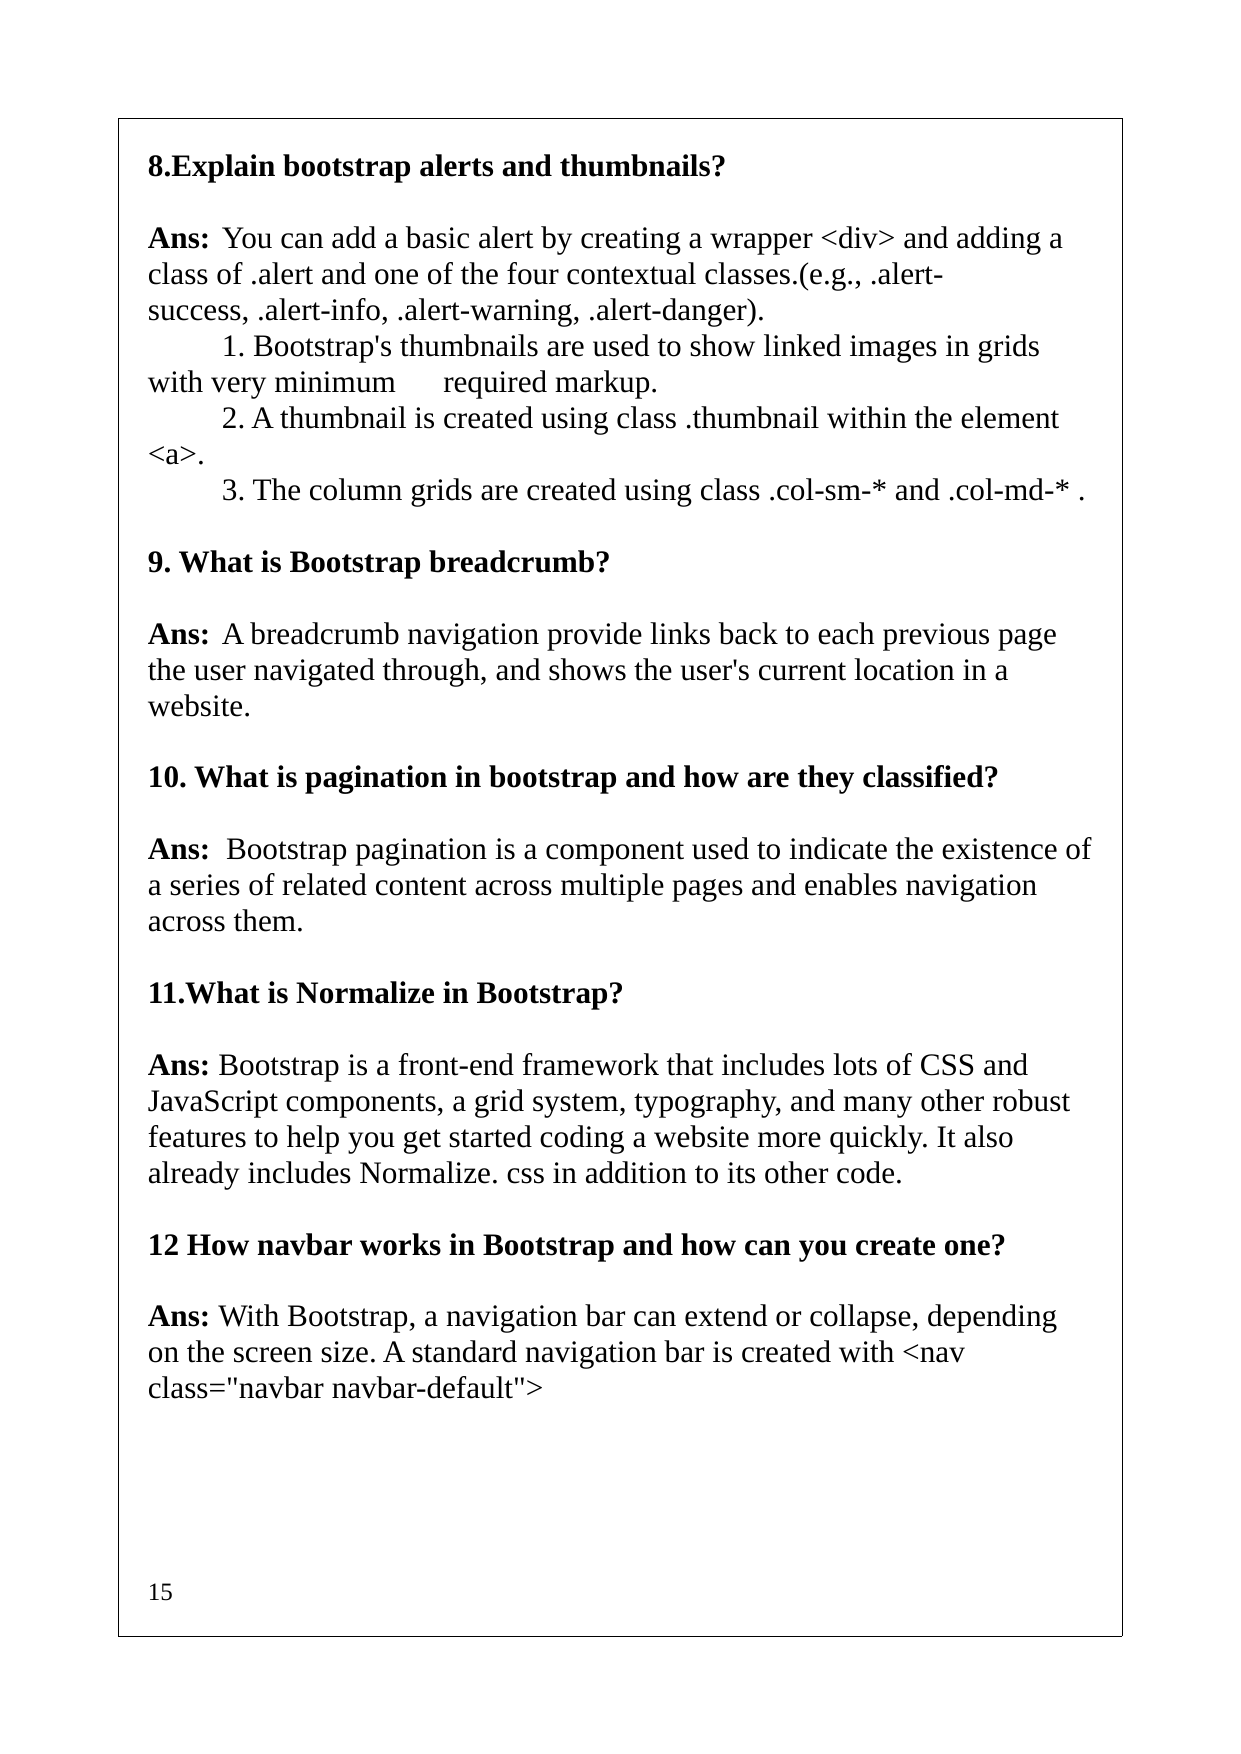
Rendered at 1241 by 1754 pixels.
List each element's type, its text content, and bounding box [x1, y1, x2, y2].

text Ans: Bootstrap pagination is a component used to indicate the existence of a series of related content across multiple pages and enables navigation across them. [148, 831, 1092, 938]
text Ans: A breadcrumb navigation provide links back to each previous page the user navigated through, and shows the user's current location in a website. [148, 615, 1092, 723]
text 8.Explain bootstrap alerts and thumbnails? [148, 148, 1092, 184]
text Ans: You can add a basic alert by creating a wrapper <div> and adding a class of .alert and one of the four contextual classes.(e.g., .alert-success, .alert-info, .alert-warning, .alert-danger). [148, 219, 1092, 327]
text 1. Bootstrap's thumbnails are used to show linked images in grids with very minimum required markup. [148, 327, 1092, 399]
text Ans: Bootstrap is a front-end framework that includes lots of CSS and JavaScript components, a grid system, typography, and many other robust features to help you get started coding a website more quickly. It also already includes Normalize. css in addition to its other code. [148, 1046, 1092, 1190]
text 9. What is Bootstrap breadcrumb? [148, 543, 1092, 579]
text 2. A thumbnail is created using class .thumbnail within the element <a>. [148, 399, 1092, 471]
text Ans: With Bootstrap, a navigation bar can extend or collapse, depending on the screen size. A standard navigation bar is created with <nav class="navbar navbar-default"> [148, 1298, 1092, 1406]
text 11.What is Normalize in Bootstrap? [148, 974, 1092, 1010]
text 3. The column grids are created using class .col-sm-* and .col-md-* . [148, 471, 1092, 507]
text 12 How navbar works in Bootstrap and how can you create one? [148, 1226, 1092, 1262]
text 10. What is pagination in bootstrap and how are they classified? [148, 759, 1092, 794]
